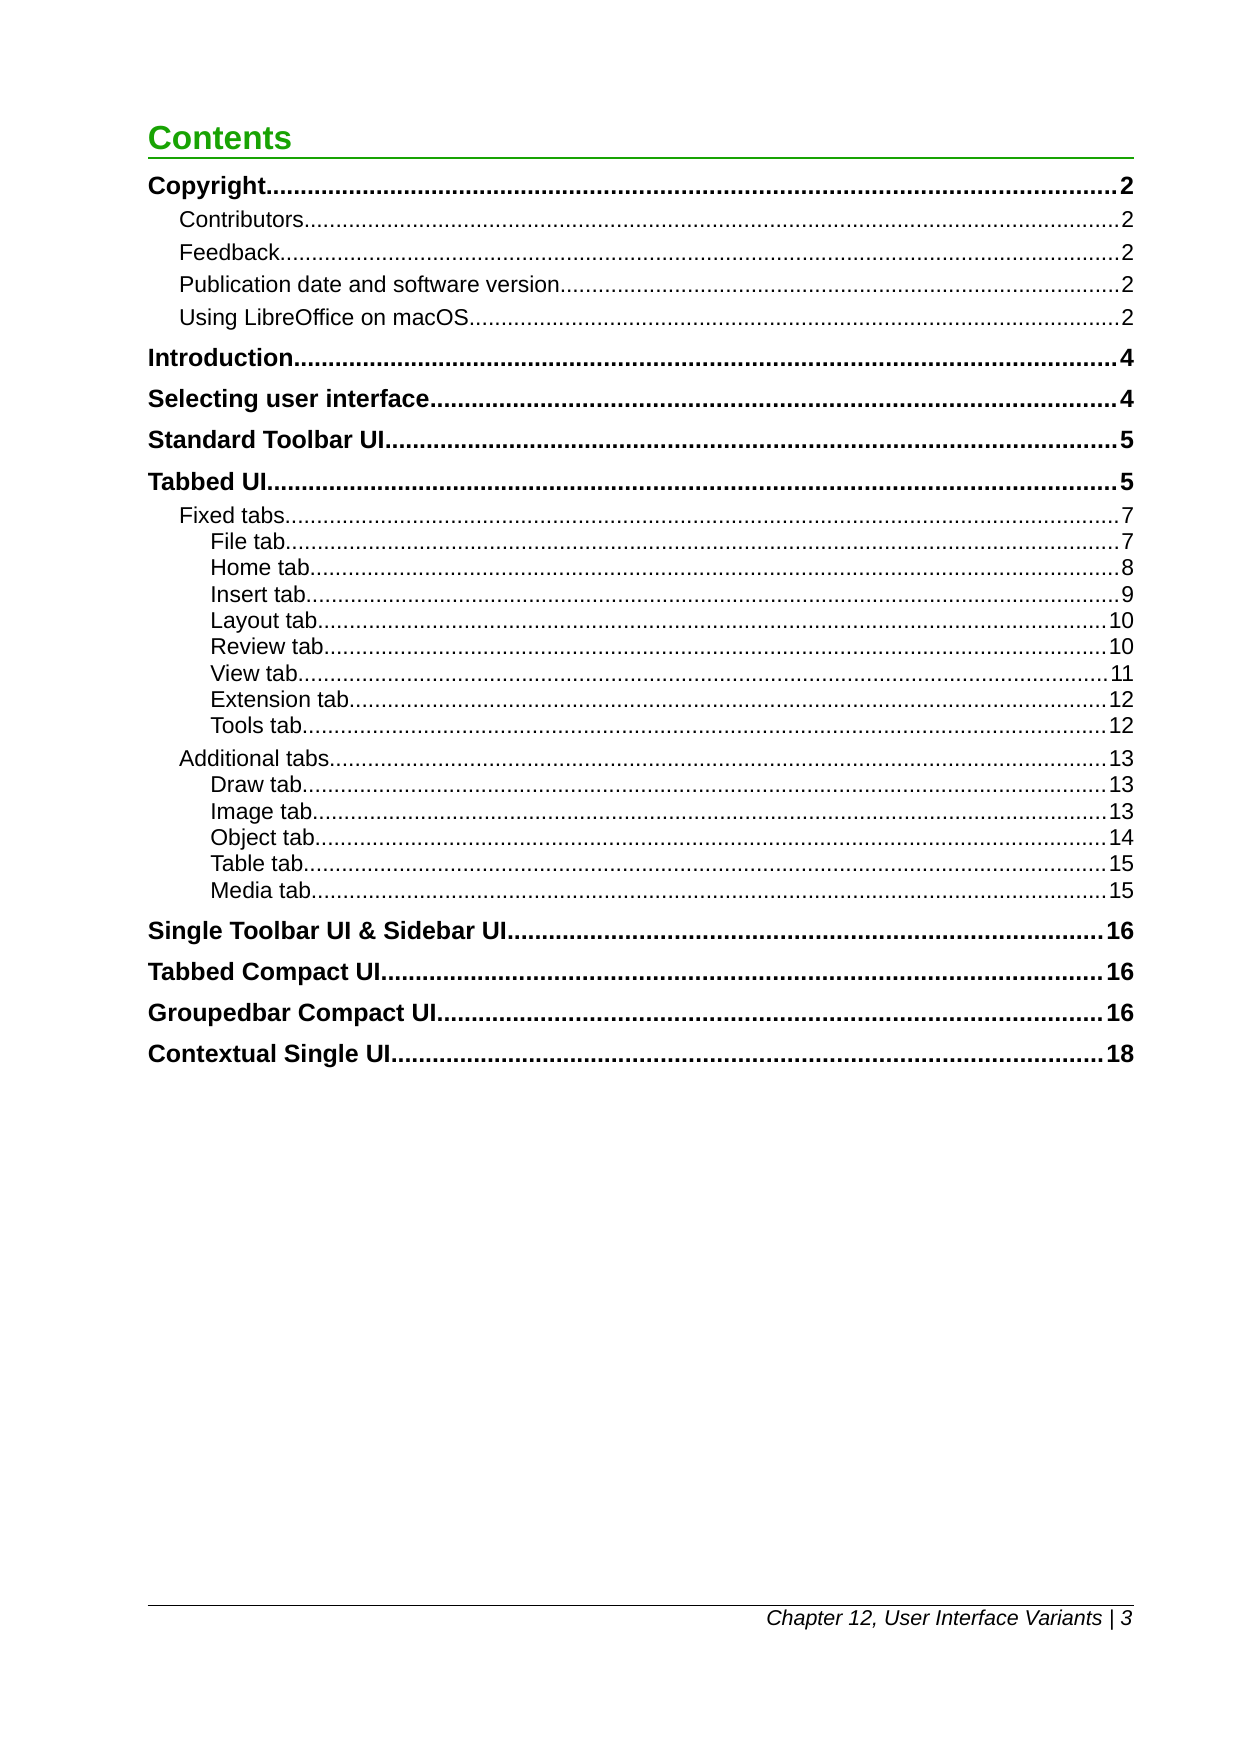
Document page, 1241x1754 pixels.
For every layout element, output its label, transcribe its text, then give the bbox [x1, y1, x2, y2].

text Standard Toolbar UI 5 [148, 425, 1134, 454]
text Additional tabs 13 [179, 745, 1134, 771]
text Contextual Single UI 18 [148, 1039, 1134, 1068]
text Object tab 14 [210, 824, 1134, 850]
text Introduction 4 [148, 343, 1134, 372]
text Media tab 15 [210, 877, 1134, 903]
text Selecting user interface 4 [148, 384, 1134, 413]
subtitle Contents [148, 118, 1134, 157]
text Copyright 2 [148, 171, 1134, 200]
text Groupedbar Compact UI 16 [148, 998, 1134, 1027]
text File tab 7 [210, 528, 1134, 554]
text Tabbed UI 5 [148, 467, 1134, 495]
text Tools tab 12 [210, 712, 1134, 739]
text Tabbed Compact UI 16 [148, 957, 1134, 986]
text Review tab 10 [210, 633, 1134, 660]
text Using LibreOffice on macOS 2 [179, 304, 1134, 330]
text Layout tab 10 [210, 607, 1134, 633]
text Fixed tabs 7 [179, 502, 1134, 528]
text Single Toolbar UI & Sidebar UI 16 [148, 916, 1134, 944]
text Contributors 2 [179, 206, 1134, 232]
text View tab 11 [210, 660, 1134, 686]
text Extension tab 12 [210, 686, 1134, 712]
text Insert tab 9 [210, 581, 1134, 607]
text Feedback 2 [179, 239, 1134, 265]
text Publication date and software version 2 [179, 271, 1134, 298]
text Draw tab 13 [210, 771, 1134, 798]
text Home tab 8 [210, 554, 1134, 581]
text Image tab 13 [210, 798, 1134, 824]
text Table tab 15 [210, 850, 1134, 877]
